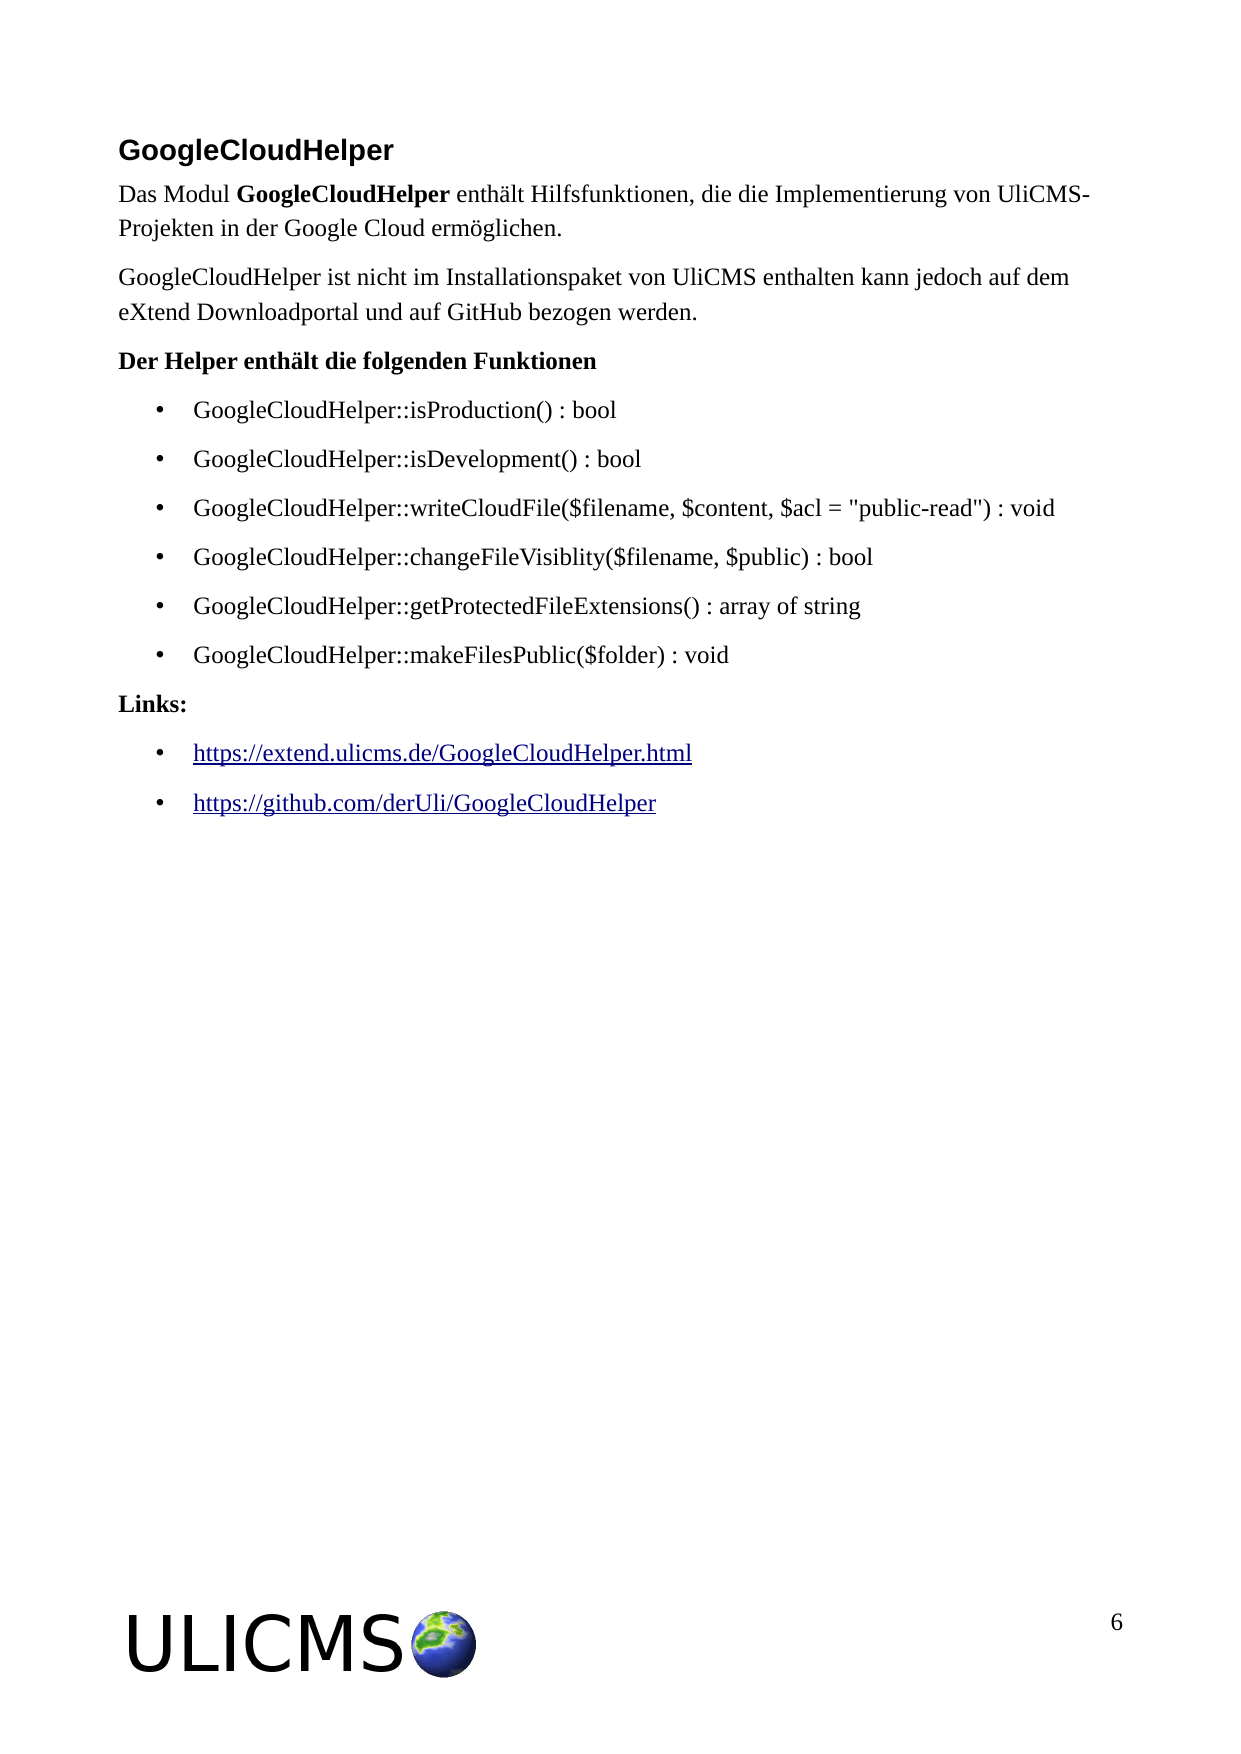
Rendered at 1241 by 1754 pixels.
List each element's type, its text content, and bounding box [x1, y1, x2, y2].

list GoogleCloudHelper::makeFilesPublic($folder) : void [156, 640, 1123, 669]
list https://extend.ulicms.de/GoogleCloudHelper.html [156, 738, 1123, 767]
text Der Helper enthält die folgenden Funktionen [118, 346, 1123, 375]
list GoogleCloudHelper::isDevelopment() : bool [156, 444, 1123, 473]
text Links: [118, 689, 1123, 718]
text Das Modul GoogleCloudHelper enthält Hilfsfunktionen, die die Implementierung von UliCMS-Projekten in der Google Cloud ermöglichen. [118, 179, 1123, 242]
list GoogleCloudHelper::isProduction() : bool [156, 395, 1123, 424]
list https://github.com/derUli/GoogleCloudHelper [156, 788, 1123, 816]
picture [118, 1607, 479, 1681]
list GoogleCloudHelper::changeFileVisiblity($filename, $public) : bool [156, 542, 1123, 571]
list GoogleCloudHelper::getProtectedFileExtensions() : array of string [156, 591, 1123, 620]
text GoogleCloudHelper ist nicht im Installationspaket von UliCMS enthalten kann jedoch auf dem eXtend Downloadportal und auf GitHub bezogen werden. [118, 262, 1123, 326]
subtitle GoogleCloudHelper [118, 133, 1123, 166]
list GoogleCloudHelper::writeCloudFile($filename, $content, $acl = "public-read") : void [156, 493, 1123, 522]
